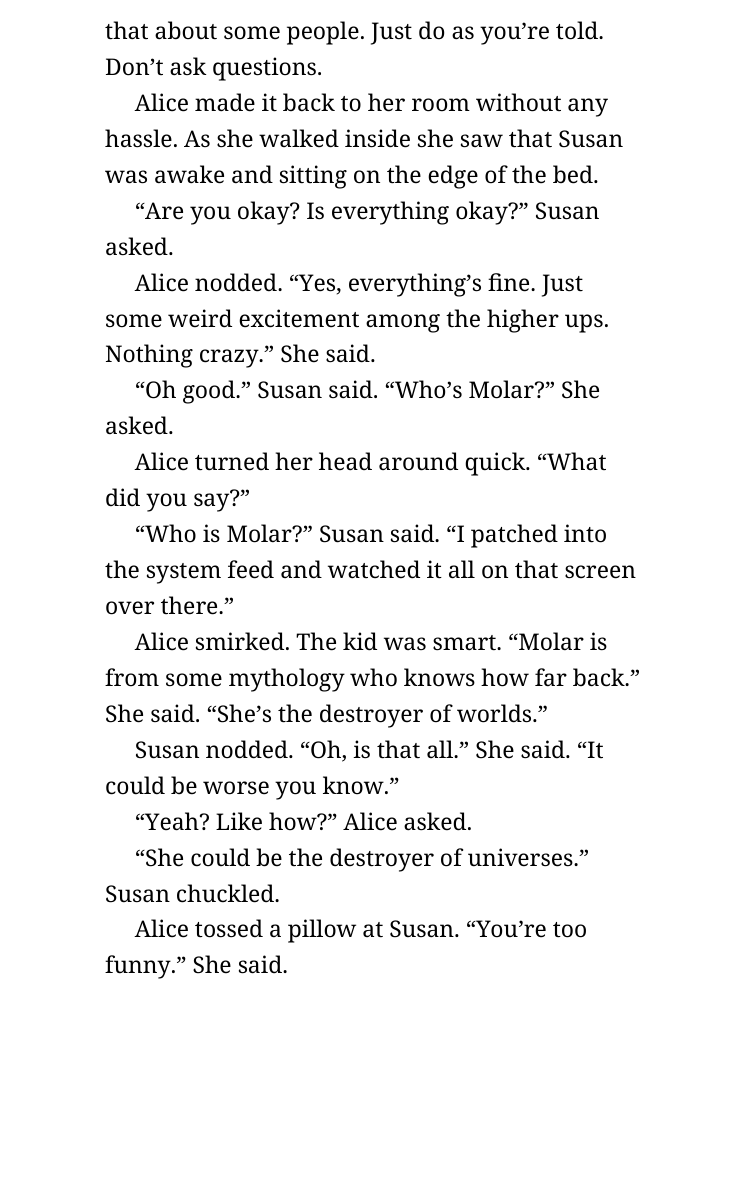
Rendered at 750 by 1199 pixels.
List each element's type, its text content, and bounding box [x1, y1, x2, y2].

text Alice smirked. The kid was smart. “Molar is from some mythology who knows how far back.” She said. “She’s the destroyer of worlds.” [105, 626, 645, 729]
text Susan nodded. “Oh, is that all.” She said. “It could be worse you know.” [105, 734, 645, 801]
text “She could be the destroyer of universes.” Susan chuckled. [105, 842, 645, 909]
text Alice turned her head around quick. “What did you say?” [105, 446, 645, 513]
text “Are you okay? Is everything okay?” Susan asked. [105, 195, 645, 262]
text Alice made it back to her room without any hassle. As she walked inside she saw that Susan was awake and sitting on the edge of the bed. [105, 87, 645, 190]
text Alice nodded. “Yes, everything’s fine. Just some weird excitement among the higher ups. Nothing crazy.” She said. [105, 267, 645, 370]
text that about some people. Just do as you’re told. Don’t ask questions. [105, 15, 645, 82]
text “Oh good.” Susan said. “Who’s Molar?” She asked. [105, 374, 645, 442]
text “Who is Molar?” Susan said. “I patched into the system feed and watched it all on that screen over there.” [105, 518, 645, 621]
text Alice tossed a pillow at Susan. “You’re too funny.” She said. [105, 913, 645, 981]
text “Yeah? Like how?” Alice asked. [105, 806, 645, 837]
